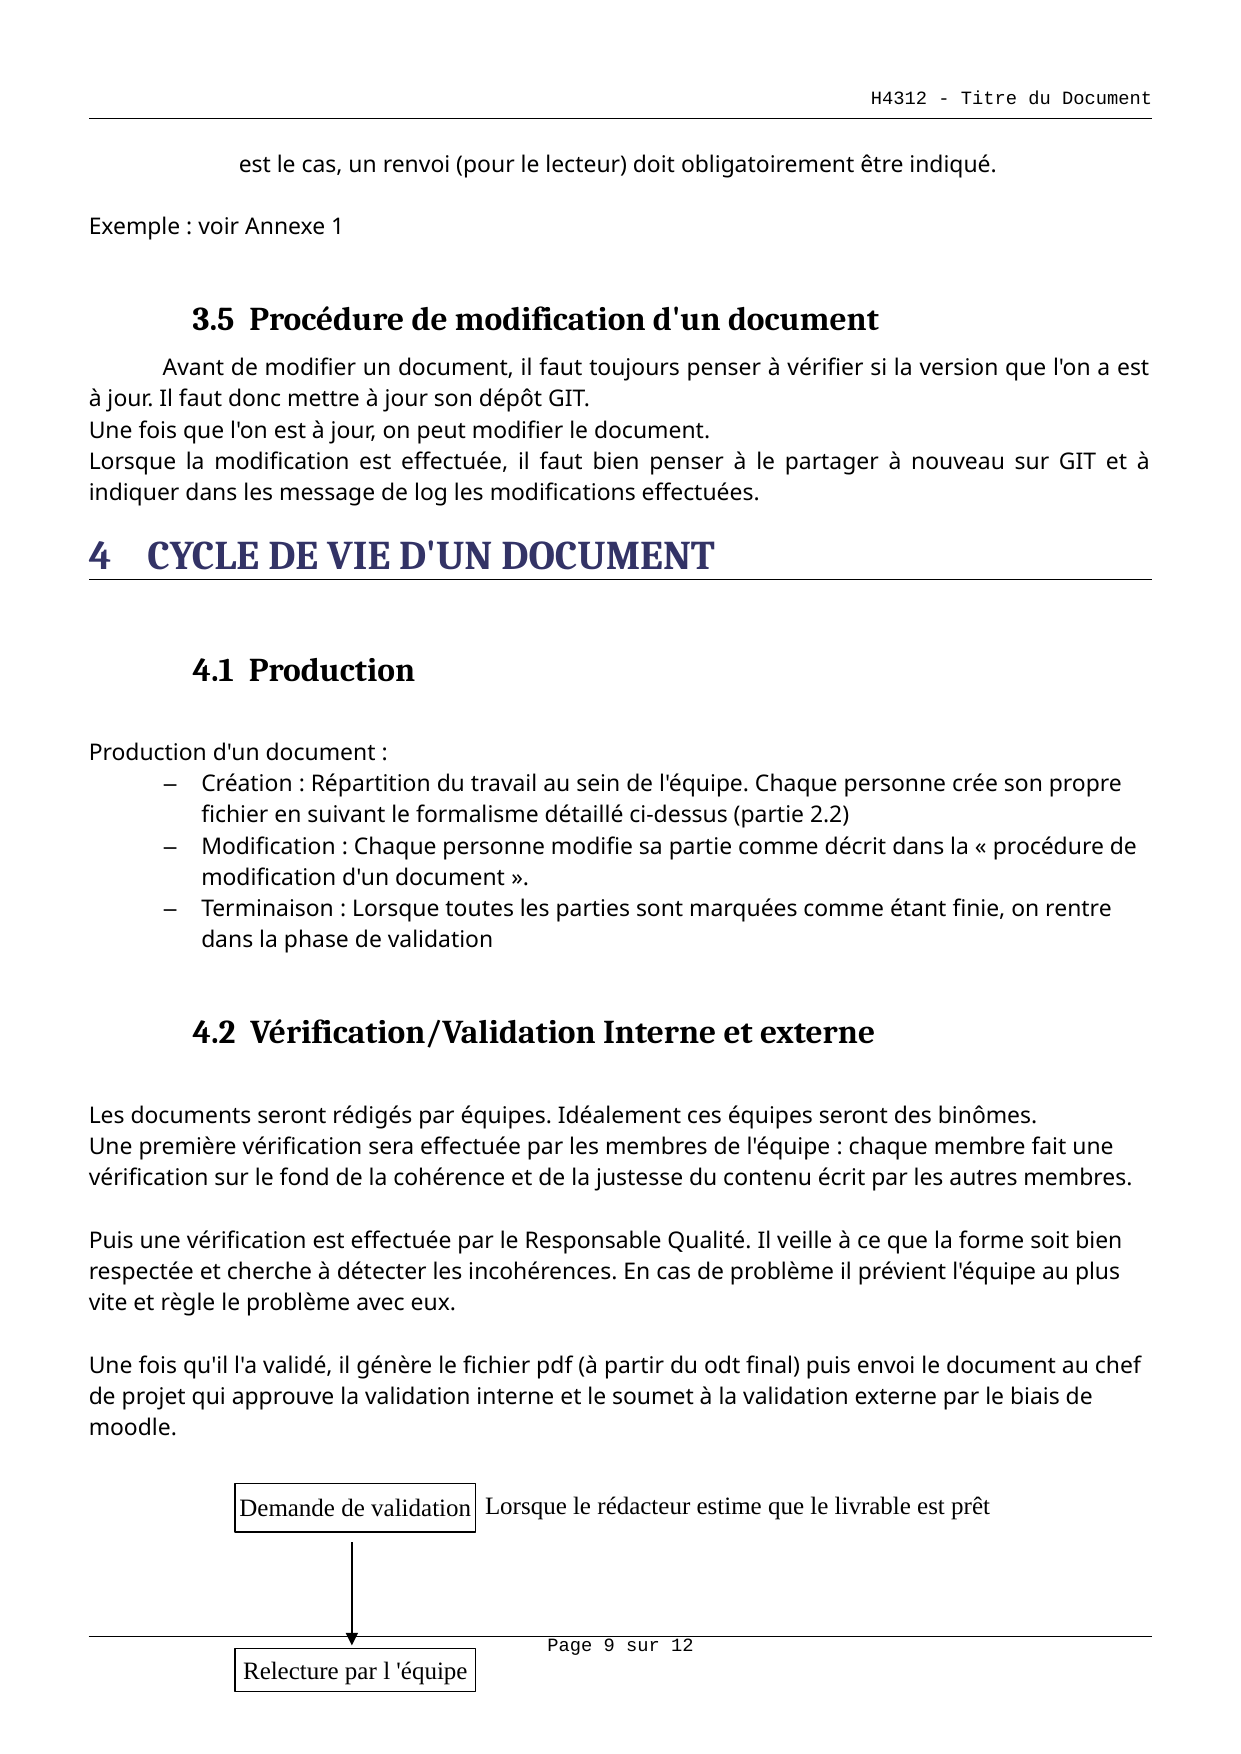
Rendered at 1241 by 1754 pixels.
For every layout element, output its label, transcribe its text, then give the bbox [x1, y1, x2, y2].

subtitle Cycle de vie d'un document [88, 532, 1152, 579]
text Exemple : voir Annexe 1 [88, 210, 1152, 241]
list Modification : Chaque personne modifie sa partie comme décrit dans la « procédure de modification d'un document ». [163, 830, 1152, 892]
text Une première vérification sera effectuée par les membres de l'équipe : chaque membre fait une vérification sur le fond de la cohérence et de la justesse du contenu écrit par les autres membres. [88, 1130, 1152, 1192]
text Les documents seront rédigés par équipes. Idéalement ces équipes seront des binômes. [88, 1099, 1152, 1130]
subtitle Production [133, 651, 1152, 689]
list Création : Répartition du travail au sein de l'équipe. Chaque personne crée son propre fichier en suivant le formalisme détaillé ci-dessus (partie 2.2) [163, 767, 1152, 830]
text Lorsque la modification est effectuée, il faut bien penser à le partager à nouveau sur GIT et à indiquer dans les message de log les modifications effectuées. [88, 445, 1152, 507]
text Production d'un document : [88, 736, 1152, 767]
text Avant de modifier un document, il faut toujours penser à vérifier si la version que l'on a est à jour. Il faut donc mettre à jour son dépôt GIT. [88, 351, 1152, 414]
list est le cas, un renvoi (pour le lecteur) doit obligatoirement être indiqué. [201, 147, 1152, 179]
text Puis une vérification est effectuée par le Responsable Qualité. Il veille à ce que la forme soit bien respectée et cherche à détecter les incohérences. En cas de problème il prévient l'équipe au plus vite et règle le problème avec eux. [88, 1224, 1152, 1317]
subtitle Procédure de modification d'un document [133, 300, 1152, 339]
text Une fois que l'on est à jour, on peut modifier le document. [88, 414, 1152, 445]
subtitle Vérification/Validation Interne et externe [133, 1014, 1152, 1052]
list Terminaison : Lorsque toutes les parties sont marquées comme étant finie, on rentre dans la phase de validation [163, 892, 1152, 955]
text Une fois qu'il l'a validé, il génère le fichier pdf (à partir du odt final) puis envoi le document au chef de projet qui approuve la validation interne et le soumet à la validation externe par le biais de moodle. [88, 1349, 1152, 1442]
